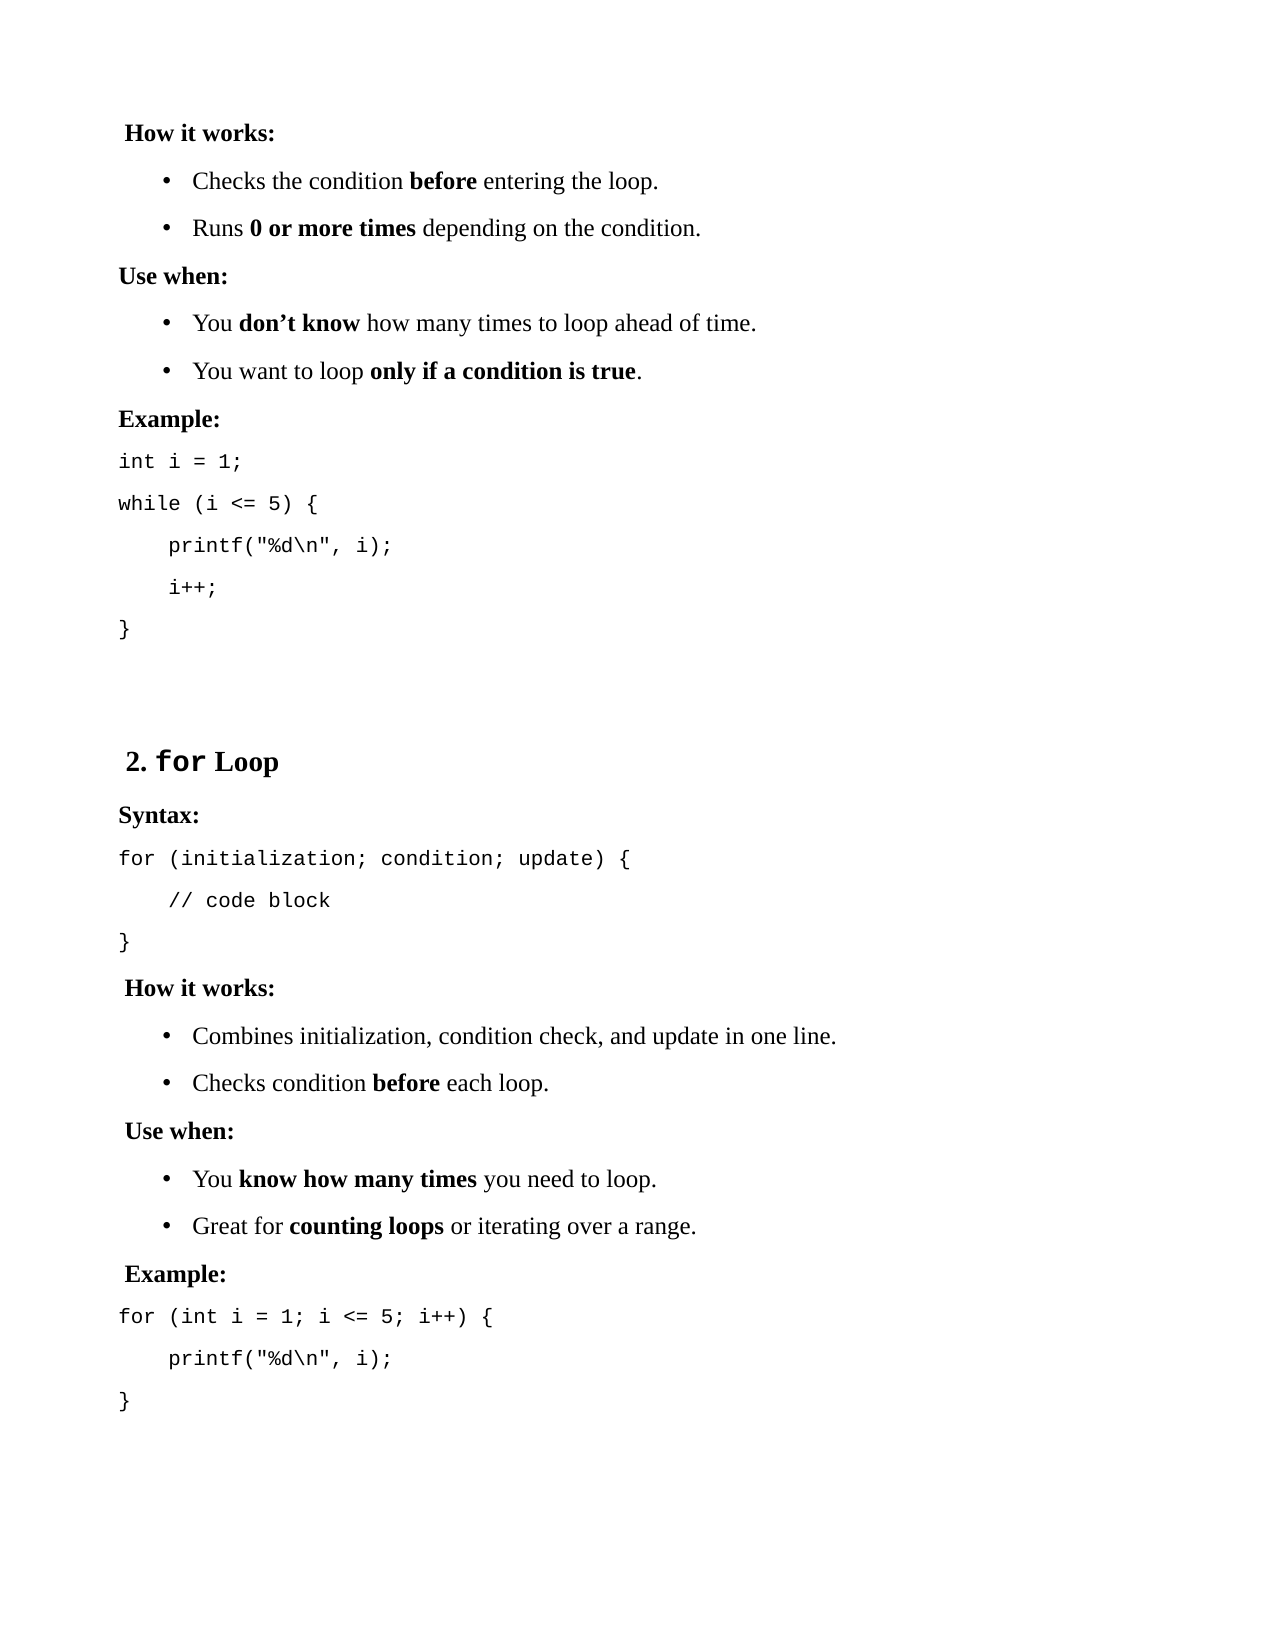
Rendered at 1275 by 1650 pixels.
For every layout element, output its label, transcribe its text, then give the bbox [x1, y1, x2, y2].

text int i = 1; [118, 451, 1157, 475]
subtitle 2. for Loop [118, 744, 1157, 780]
text // code block [118, 890, 1157, 913]
list Combines initialization, condition check, and update in one line. [162, 1021, 1157, 1049]
text i++; [118, 577, 1157, 600]
text } [118, 1390, 1157, 1414]
text printf("%d\n", i); [118, 535, 1157, 558]
text for (int i = 1; i <= 5; i++) { [118, 1306, 1157, 1330]
list Checks the condition before entering the loop. [162, 166, 1157, 194]
subtitle Example: [118, 404, 1157, 432]
subtitle Syntax: [118, 800, 1157, 829]
list Runs 0 or more times depending on the condition. [162, 213, 1157, 242]
text printf("%d\n", i); [118, 1348, 1157, 1372]
subtitle Example: [118, 1259, 1157, 1288]
subtitle Use when: [118, 1116, 1157, 1145]
list You know how many times you need to loop. [162, 1164, 1157, 1192]
list Checks condition before each loop. [162, 1068, 1157, 1097]
text } [118, 931, 1157, 955]
list You want to loop only if a condition is true. [162, 356, 1157, 385]
subtitle How it works: [118, 973, 1157, 1002]
subtitle How it works: [118, 118, 1157, 147]
list Great for counting loops or iterating over a range. [162, 1211, 1157, 1240]
subtitle Use when: [118, 261, 1157, 290]
text for (initialization; condition; update) { [118, 848, 1157, 872]
list You don’t know how many times to loop ahead of time. [162, 308, 1157, 337]
text while (i <= 5) { [118, 493, 1157, 517]
text } [118, 618, 1157, 642]
